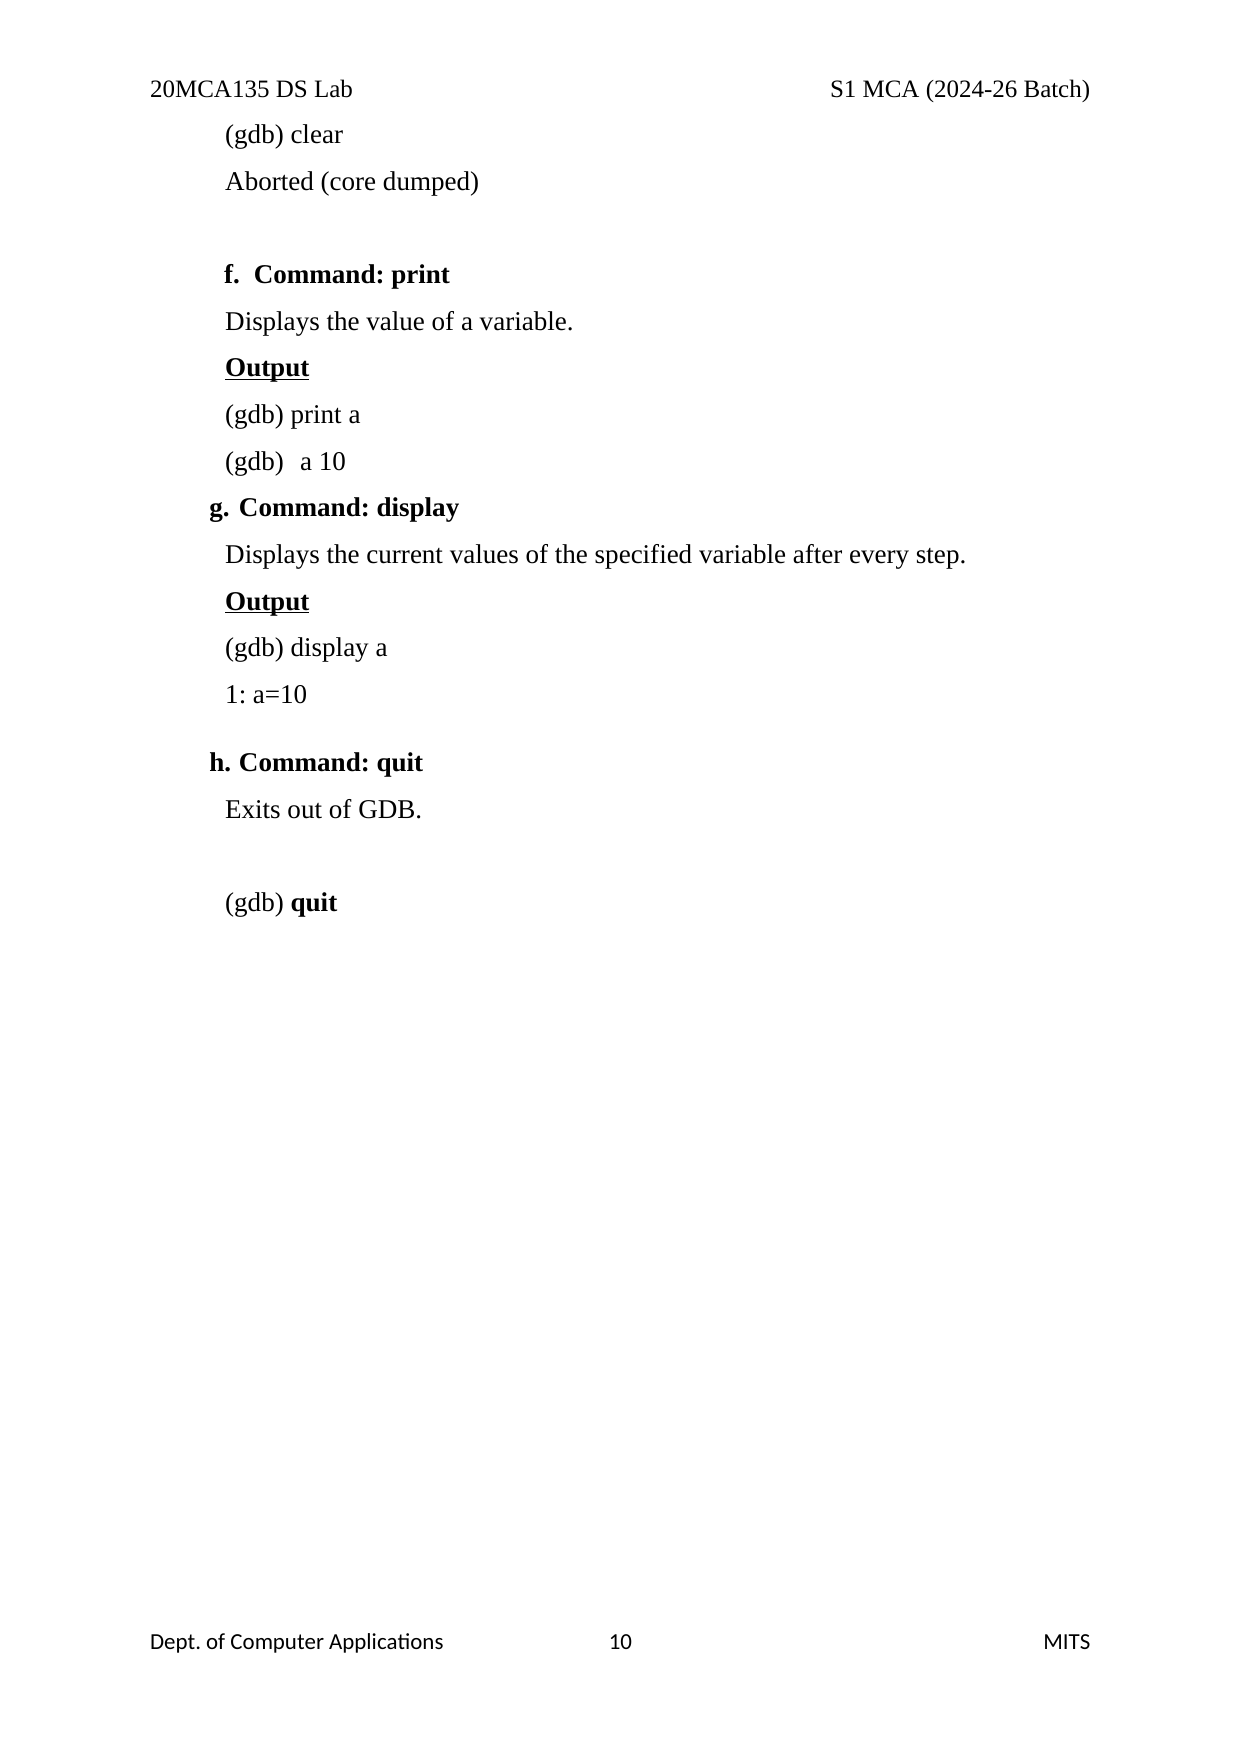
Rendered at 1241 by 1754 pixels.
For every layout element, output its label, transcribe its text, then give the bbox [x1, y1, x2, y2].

list Command: quit [209, 746, 1090, 777]
text (gdb) print a [225, 398, 1090, 429]
text Exits out of GDB. [225, 793, 1090, 824]
text Displays the value of a variable. [225, 305, 1090, 336]
text (gdb) a 10 [225, 445, 1090, 476]
text Output [225, 585, 1090, 616]
text Output [225, 351, 1090, 383]
text Displays the current values of the specified variable after every step. [225, 538, 1090, 569]
list Command: display [209, 491, 1090, 523]
text Aborted (core dumped) [225, 165, 1090, 196]
text 1: a=10 [225, 678, 1090, 709]
text (gdb) display a [225, 631, 1090, 663]
text (gdb) clear [225, 118, 1090, 149]
list Command: print [224, 258, 1090, 289]
text (gdb) quit [225, 886, 1090, 917]
